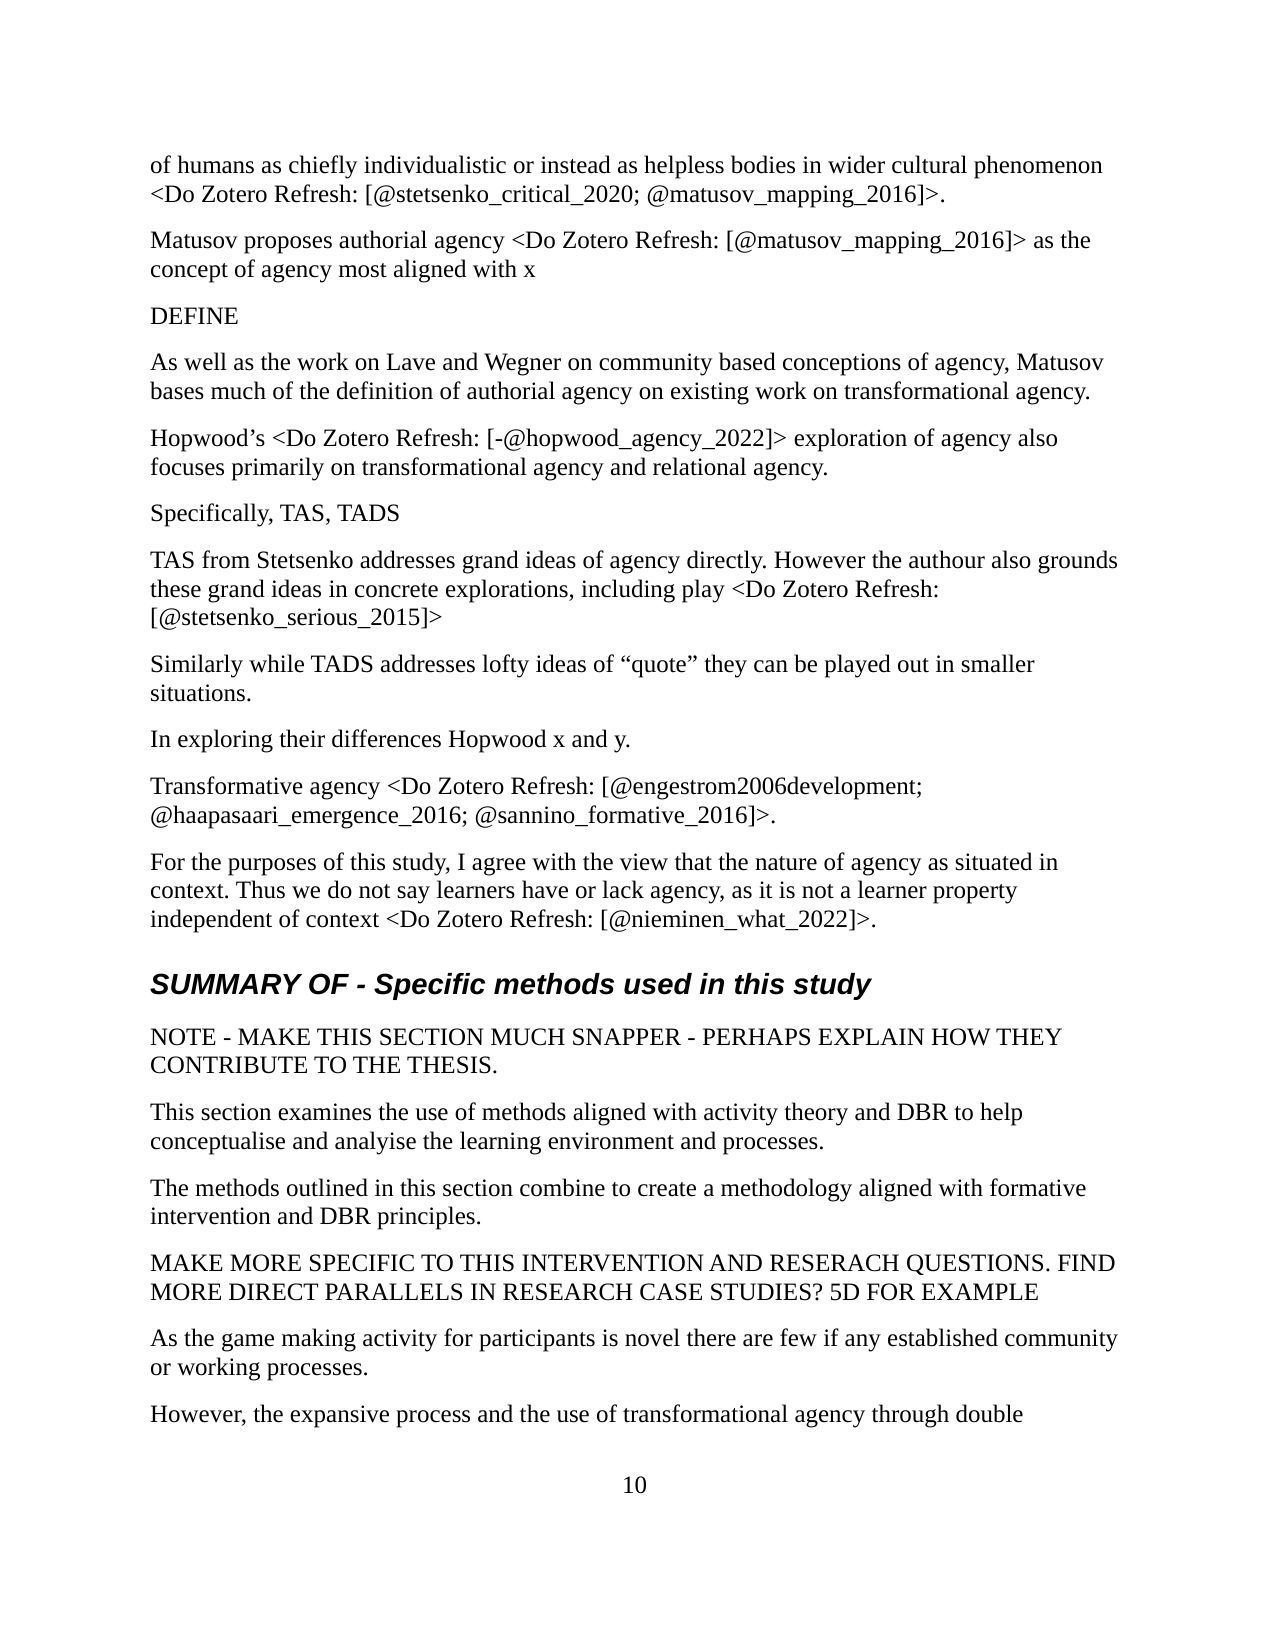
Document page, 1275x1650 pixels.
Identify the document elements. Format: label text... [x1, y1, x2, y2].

text The methods outlined in this section combine to create a methodology aligned with formative intervention and DBR principles. [150, 1173, 1125, 1230]
text Hopwood’s <Do Zotero Refresh: [-@hopwood_agency_2022]> exploration of agency also focuses primarily on transformational agency and relational agency. [150, 423, 1125, 480]
text However, the expansive process and the use of transformational agency through double [150, 1399, 1125, 1428]
subtitle SUMMARY OF - Specific methods used in this study [150, 967, 1125, 1000]
text In exploring their differences Hopwood x and y. [150, 724, 1125, 753]
text Matusov proposes authorial agency <Do Zotero Refresh: [@matusov_mapping_2016]> as the concept of agency most aligned with x [150, 225, 1125, 283]
text As well as the work on Lave and Wegner on community based conceptions of agency, Matusov bases much of the definition of authorial agency on existing work on transformational agency. [150, 347, 1125, 405]
text As the game making activity for participants is novel there are few if any established community or working processes. [150, 1323, 1125, 1381]
text MAKE MORE SPECIFIC TO THIS INTERVENTION AND RESERACH QUESTIONS. FIND MORE DIRECT PARALLELS IN RESEARCH CASE STUDIES? 5D FOR EXAMPLE [150, 1248, 1125, 1306]
text Specifically, TAS, TADS [150, 498, 1125, 527]
text DEFINE [150, 301, 1125, 329]
text of humans as chiefly individualistic or instead as helpless bodies in wider cultural phenomenon <Do Zotero Refresh: [@stetsenko_critical_2020; @matusov_mapping_2016]>. [150, 150, 1125, 207]
text Transformative agency <Do Zotero Refresh: [@engestrom2006development; @haapasaari_emergence_2016; @sannino_formative_2016]>. [150, 771, 1125, 829]
text This section examines the use of methods aligned with activity theory and DBR to help conceptualise and analyise the learning environment and processes. [150, 1097, 1125, 1155]
text NOTE - MAKE THIS SECTION MUCH SNAPPER - PERHAPS EXPLAIN HOW THEY CONTRIBUTE TO THE THESIS. [150, 1022, 1125, 1079]
text For the purposes of this study, I agree with the view that the nature of agency as situated in context. Thus we do not say learners have or lack agency, as it is not a learner property independent of context <Do Zotero Refresh: [@nieminen_what_2022]>. [150, 847, 1125, 933]
text TAS from Stetsenko addresses grand ideas of agency directly. However the authour also grounds these grand ideas in concrete explorations, including play <Do Zotero Refresh: [@stetsenko_serious_2015]> [150, 545, 1125, 631]
text Similarly while TADS addresses lofty ideas of “quote” they can be played out in smaller situations. [150, 649, 1125, 707]
